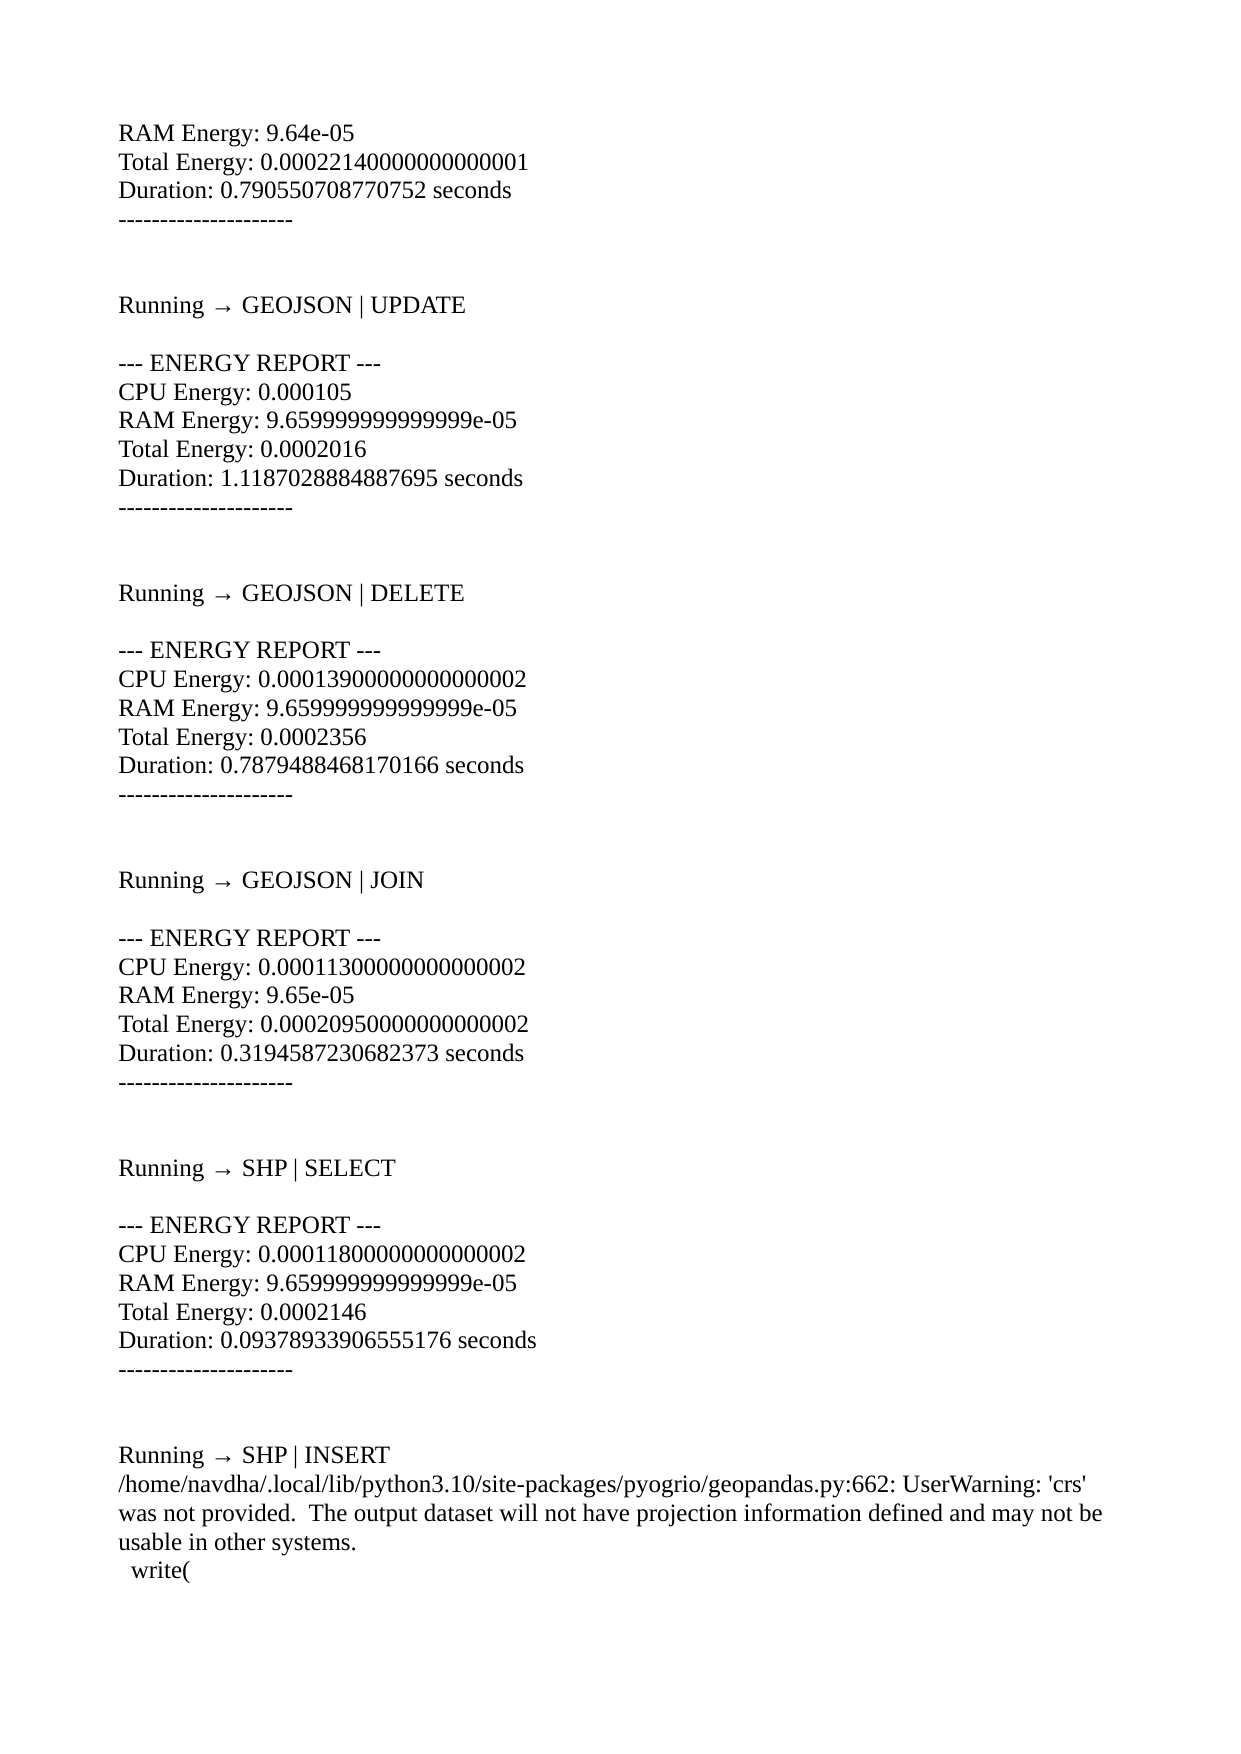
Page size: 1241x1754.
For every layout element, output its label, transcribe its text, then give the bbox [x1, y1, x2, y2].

text Running → GEOJSON | DELETE [118, 578, 1122, 607]
text --- ENERGY REPORT --- [118, 923, 1122, 952]
text RAM Energy: 9.64e-05 [118, 118, 1122, 147]
text Total Energy: 0.0002016 [118, 434, 1122, 463]
text CPU Energy: 0.000105 [118, 377, 1122, 406]
text CPU Energy: 0.00011800000000000002 [118, 1239, 1122, 1268]
text Duration: 0.7879488468170166 seconds [118, 751, 1122, 779]
text RAM Energy: 9.659999999999999e-05 [118, 406, 1122, 434]
text CPU Energy: 0.00013900000000000002 [118, 664, 1122, 693]
text --- ENERGY REPORT --- [118, 348, 1122, 377]
text --- ENERGY REPORT --- [118, 636, 1122, 664]
text Running → GEOJSON | UPDATE [118, 291, 1122, 319]
text --------------------- [118, 779, 1122, 808]
text RAM Energy: 9.659999999999999e-05 [118, 1268, 1122, 1297]
text write( [118, 1556, 1122, 1584]
text Duration: 1.1187028884887695 seconds [118, 463, 1122, 492]
text --- ENERGY REPORT --- [118, 1211, 1122, 1239]
text Total Energy: 0.00022140000000000001 [118, 147, 1122, 176]
text Duration: 0.790550708770752 seconds [118, 176, 1122, 204]
text --------------------- [118, 1067, 1122, 1096]
text Running → SHP | INSERT [118, 1441, 1122, 1469]
text Total Energy: 0.0002146 [118, 1297, 1122, 1326]
text Total Energy: 0.0002356 [118, 722, 1122, 751]
text Running → SHP | SELECT [118, 1153, 1122, 1182]
text RAM Energy: 9.65e-05 [118, 981, 1122, 1009]
text Running → GEOJSON | JOIN [118, 866, 1122, 894]
text --------------------- [118, 204, 1122, 233]
text RAM Energy: 9.659999999999999e-05 [118, 693, 1122, 722]
text Duration: 0.09378933906555176 seconds [118, 1326, 1122, 1354]
text /home/navdha/.local/lib/python3.10/site-packages/pyogrio/geopandas.py:662: UserWarning: 'crs' was not provided. The output dataset will not have projection information defined and may not be usable in other systems. [118, 1469, 1122, 1556]
text Total Energy: 0.00020950000000000002 [118, 1009, 1122, 1038]
text CPU Energy: 0.00011300000000000002 [118, 952, 1122, 981]
text Duration: 0.3194587230682373 seconds [118, 1038, 1122, 1067]
text --------------------- [118, 1354, 1122, 1383]
text --------------------- [118, 492, 1122, 521]
